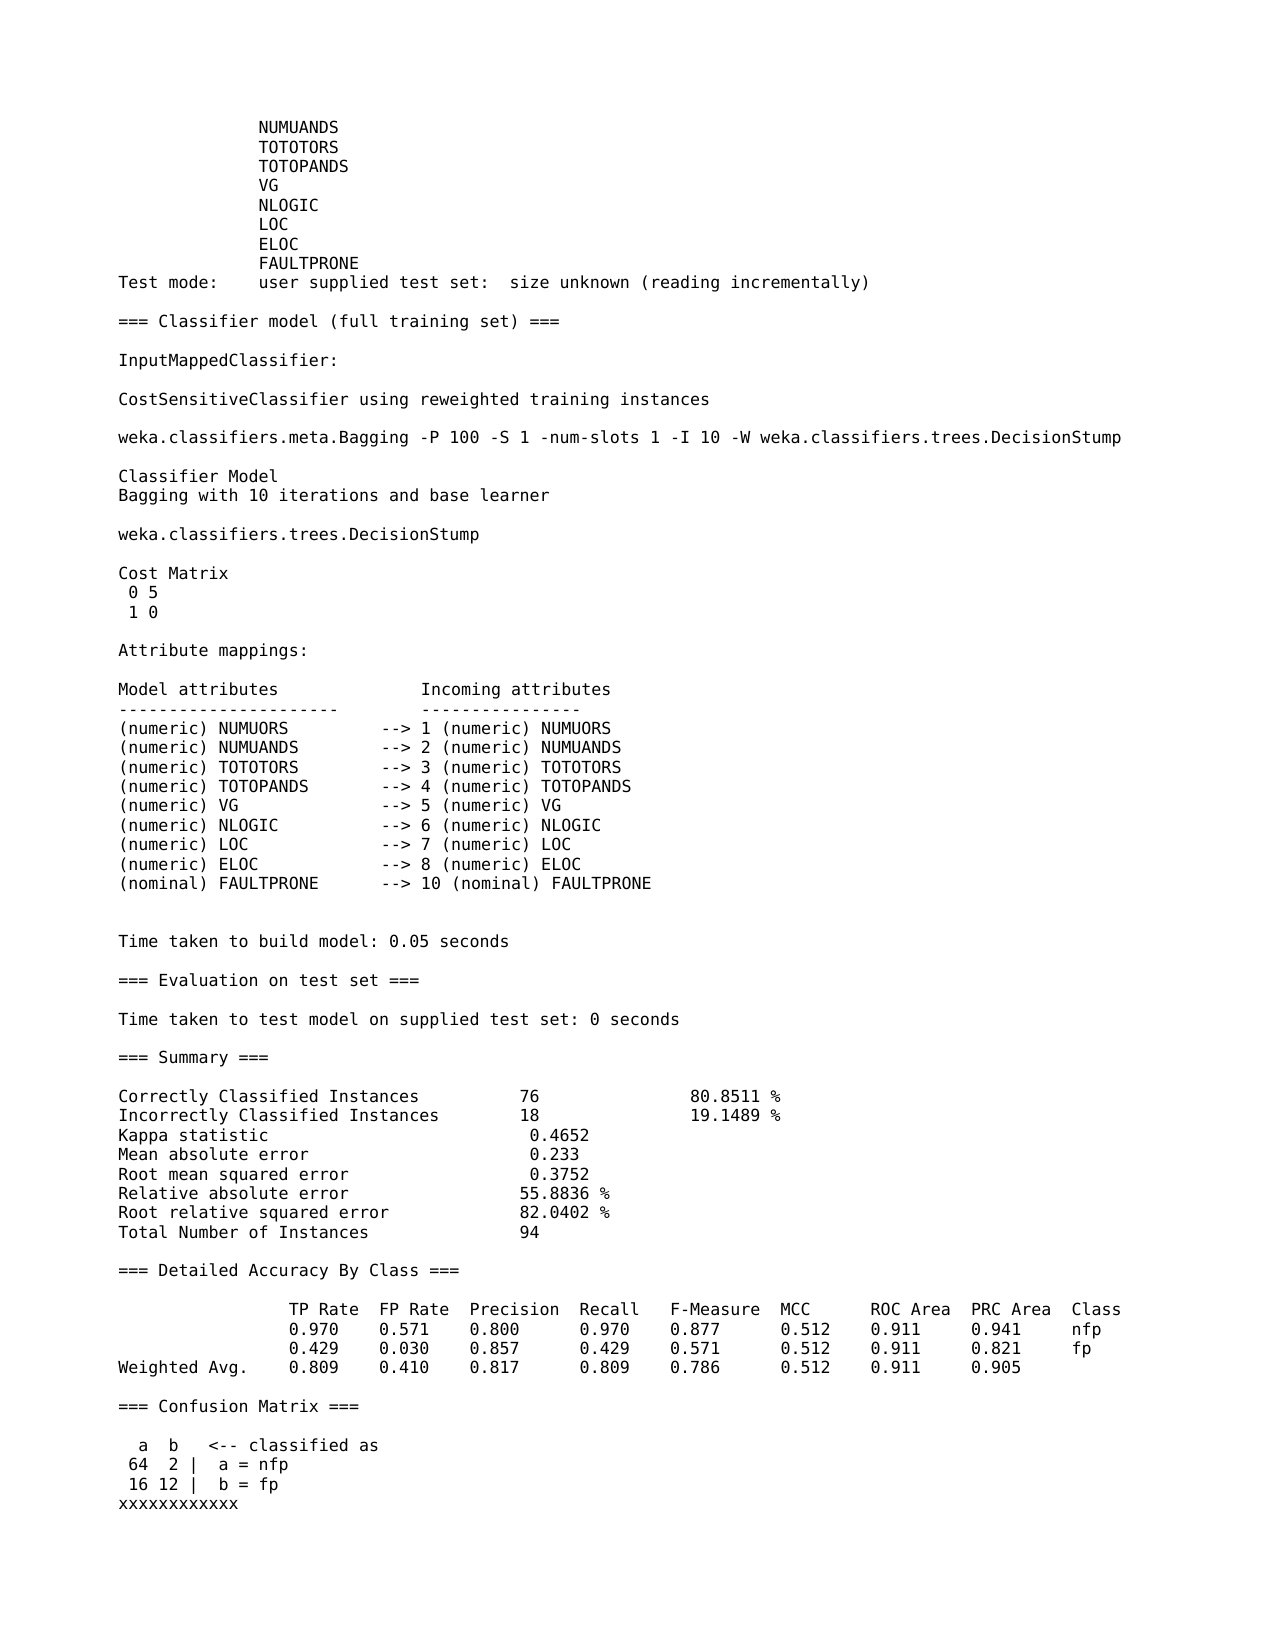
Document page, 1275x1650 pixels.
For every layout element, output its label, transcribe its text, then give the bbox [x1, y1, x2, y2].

text === Detailed Accuracy By Class === [118, 1261, 1157, 1281]
text Classifier Model [118, 467, 1157, 486]
text (numeric) TOTOTORS --> 3 (numeric) TOTOTORS [118, 757, 1157, 777]
text VG [118, 176, 1157, 196]
text (numeric) NLOGIC --> 6 (numeric) NLOGIC [118, 816, 1157, 835]
text (numeric) LOC --> 7 (numeric) LOC [118, 835, 1157, 854]
text Test mode: user supplied test set: size unknown (reading incrementally) [118, 273, 1157, 292]
text (nominal) FAULTPRONE --> 10 (nominal) FAULTPRONE [118, 874, 1157, 893]
text (numeric) TOTOPANDS --> 4 (numeric) TOTOPANDS [118, 777, 1157, 796]
text Root mean squared error 0.3752 [118, 1164, 1157, 1184]
text 64 2 | a = nfp [118, 1455, 1157, 1474]
text NLOGIC [118, 196, 1157, 215]
text xxxxxxxxxxxx [118, 1494, 1157, 1513]
text 16 12 | b = fp [118, 1474, 1157, 1494]
text Weighted Avg. 0.809 0.410 0.817 0.809 0.786 0.512 0.911 0.905 [118, 1358, 1157, 1377]
text Model attributes Incoming attributes [118, 680, 1157, 699]
text Relative absolute error 55.8836 % [118, 1184, 1157, 1203]
text Cost Matrix [118, 564, 1157, 583]
text TOTOPANDS [118, 157, 1157, 176]
text === Evaluation on test set === [118, 971, 1157, 990]
text === Confusion Matrix === [118, 1397, 1157, 1416]
text (numeric) VG --> 5 (numeric) VG [118, 796, 1157, 816]
text 0 5 [118, 583, 1157, 602]
text weka.classifiers.meta.Bagging -P 100 -S 1 -num-slots 1 -I 10 -W weka.classifiers.trees.DecisionStump [118, 428, 1157, 447]
text Time taken to test model on supplied test set: 0 seconds [118, 1009, 1157, 1029]
text (numeric) NUMUANDS --> 2 (numeric) NUMUANDS [118, 738, 1157, 757]
text (numeric) ELOC --> 8 (numeric) ELOC [118, 854, 1157, 874]
text CostSensitiveClassifier using reweighted training instances [118, 389, 1157, 409]
text TOTOTORS [118, 137, 1157, 157]
text a b <-- classified as [118, 1436, 1157, 1455]
text NUMUANDS [118, 118, 1157, 137]
text 1 0 [118, 602, 1157, 622]
text ---------------------- ---------------- [118, 699, 1157, 719]
text InputMappedClassifier: [118, 351, 1157, 370]
text Total Number of Instances 94 [118, 1222, 1157, 1242]
text LOC [118, 215, 1157, 234]
text Mean absolute error 0.233 [118, 1145, 1157, 1164]
text Bagging with 10 iterations and base learner [118, 486, 1157, 506]
text === Classifier model (full training set) === [118, 312, 1157, 331]
text Attribute mappings: [118, 641, 1157, 661]
text Correctly Classified Instances 76 80.8511 % [118, 1087, 1157, 1106]
text === Summary === [118, 1048, 1157, 1067]
text FAULTPRONE [118, 254, 1157, 273]
text ELOC [118, 234, 1157, 254]
text weka.classifiers.trees.DecisionStump [118, 525, 1157, 544]
text Root relative squared error 82.0402 % [118, 1203, 1157, 1222]
text 0.429 0.030 0.857 0.429 0.571 0.512 0.911 0.821 fp [118, 1339, 1157, 1358]
text Time taken to build model: 0.05 seconds [118, 932, 1157, 951]
text Kappa statistic 0.4652 [118, 1126, 1157, 1145]
text TP Rate FP Rate Precision Recall F-Measure MCC ROC Area PRC Area Class [118, 1300, 1157, 1319]
text (numeric) NUMUORS --> 1 (numeric) NUMUORS [118, 719, 1157, 738]
text Incorrectly Classified Instances 18 19.1489 % [118, 1106, 1157, 1126]
text 0.970 0.571 0.800 0.970 0.877 0.512 0.911 0.941 nfp [118, 1319, 1157, 1339]
